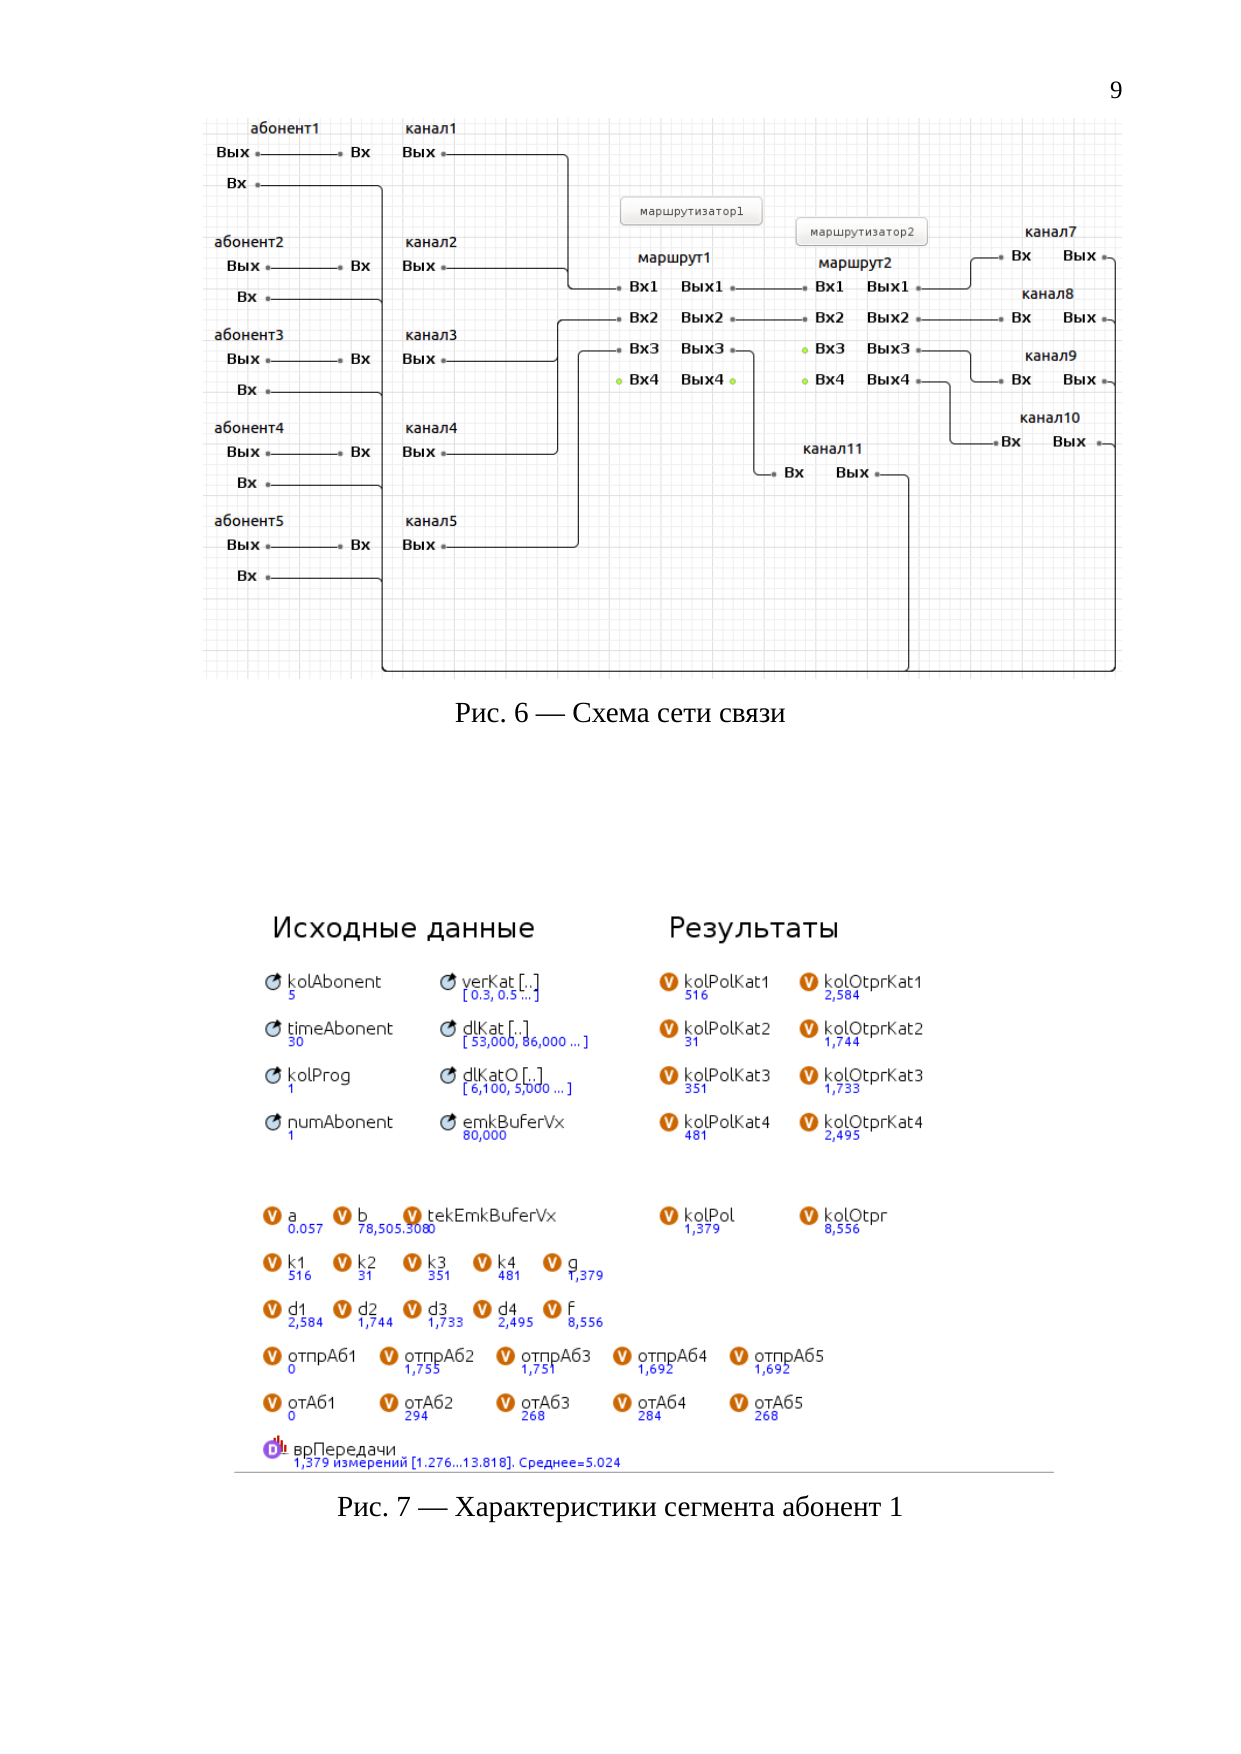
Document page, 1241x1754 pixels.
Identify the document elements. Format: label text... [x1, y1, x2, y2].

text Рис. 7 — Характеристики сегмента абонент 1 [118, 971, 1122, 1522]
text Рис. 6 — Схема сети связи [118, 118, 1122, 728]
